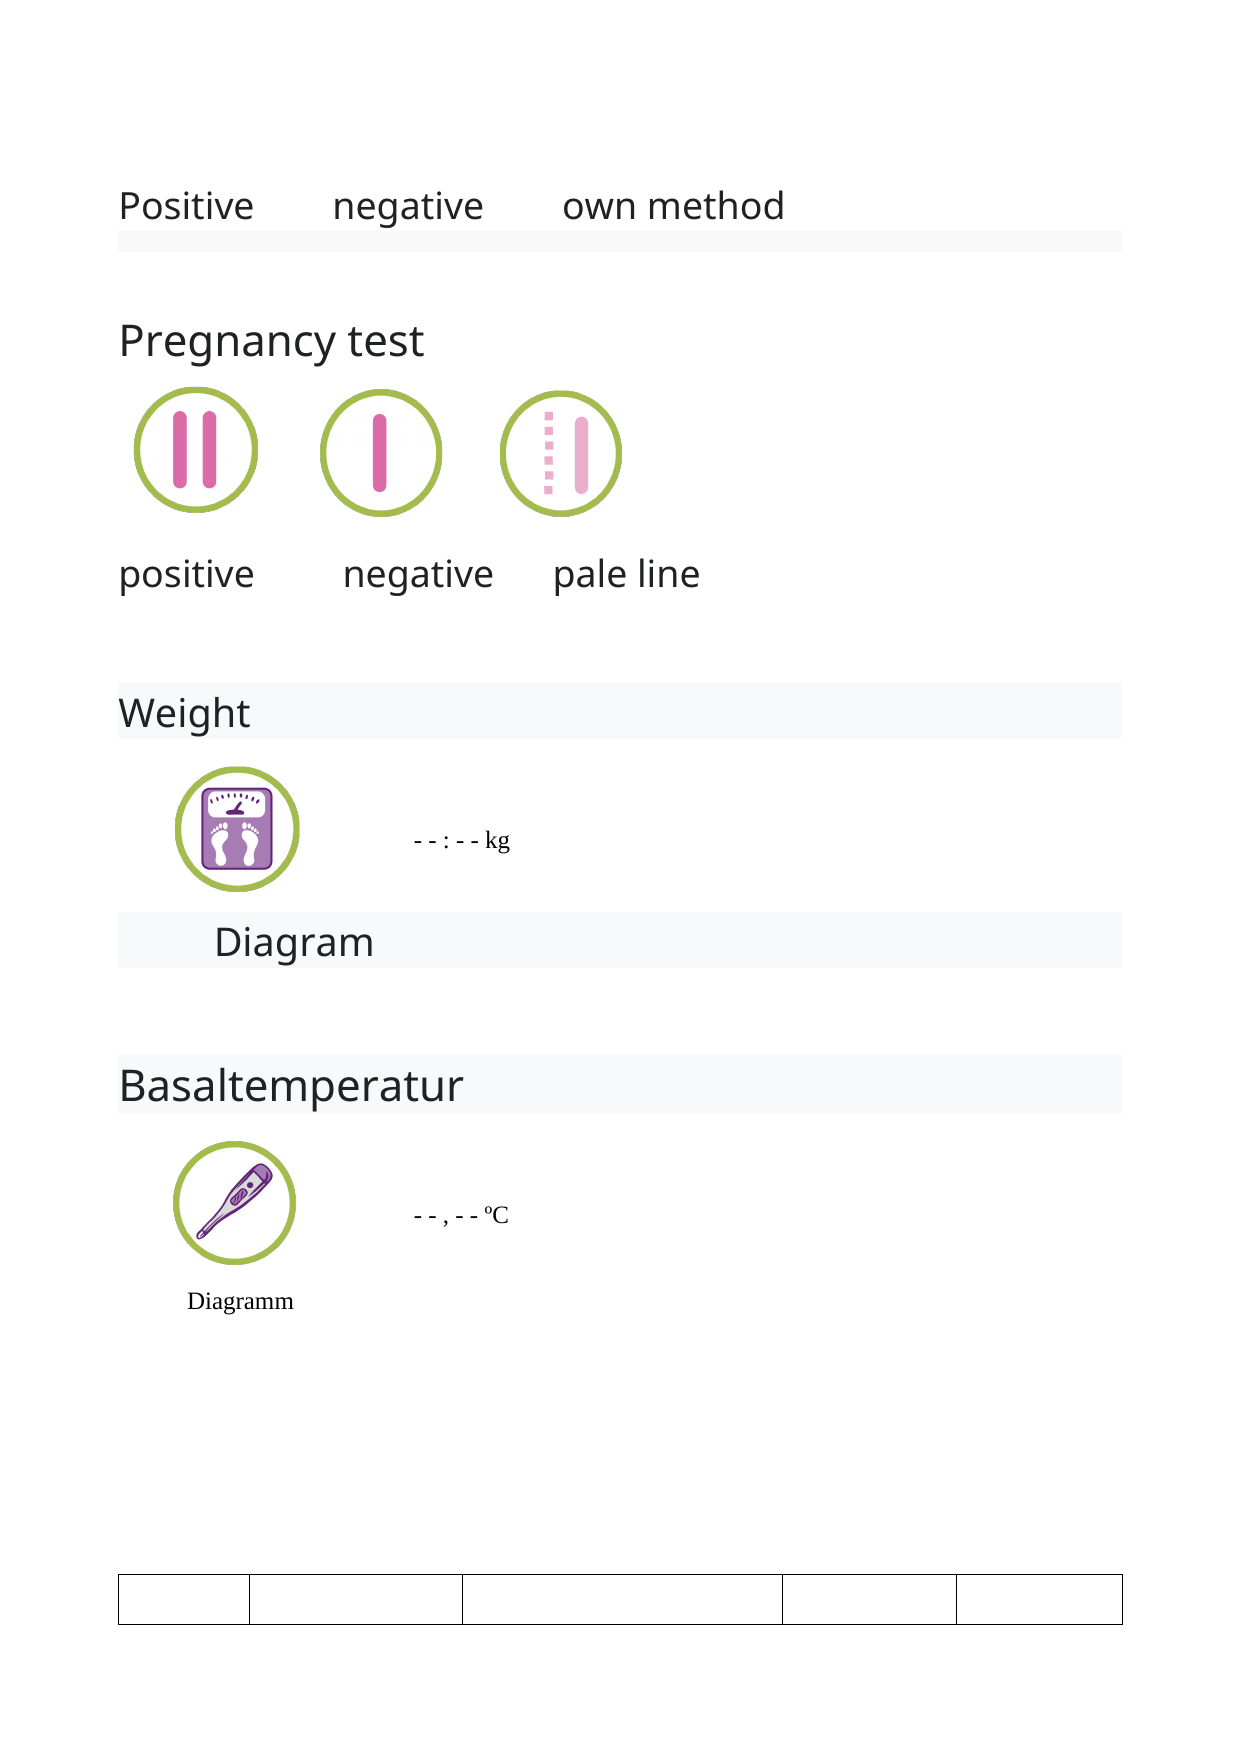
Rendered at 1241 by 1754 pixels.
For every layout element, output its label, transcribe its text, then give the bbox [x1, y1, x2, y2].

text - - : - - kg [296, 826, 1122, 854]
table_header [957, 1575, 1122, 1624]
text Pregnancy test [118, 310, 1122, 369]
text [118, 1200, 178, 1229]
table_header [463, 1575, 782, 1624]
table_header [119, 1575, 249, 1624]
text - - , - - ºC [291, 1200, 1122, 1229]
table_header [783, 1575, 956, 1624]
text Diagram [118, 912, 1122, 968]
text Diagramm [118, 1286, 1122, 1315]
text Weight [118, 683, 1122, 739]
text Positive negative own method [118, 174, 1122, 231]
text positive negative pale line [118, 542, 1122, 598]
text [118, 826, 179, 854]
text Basaltemperatur [118, 1054, 1122, 1114]
table_header [250, 1575, 462, 1624]
